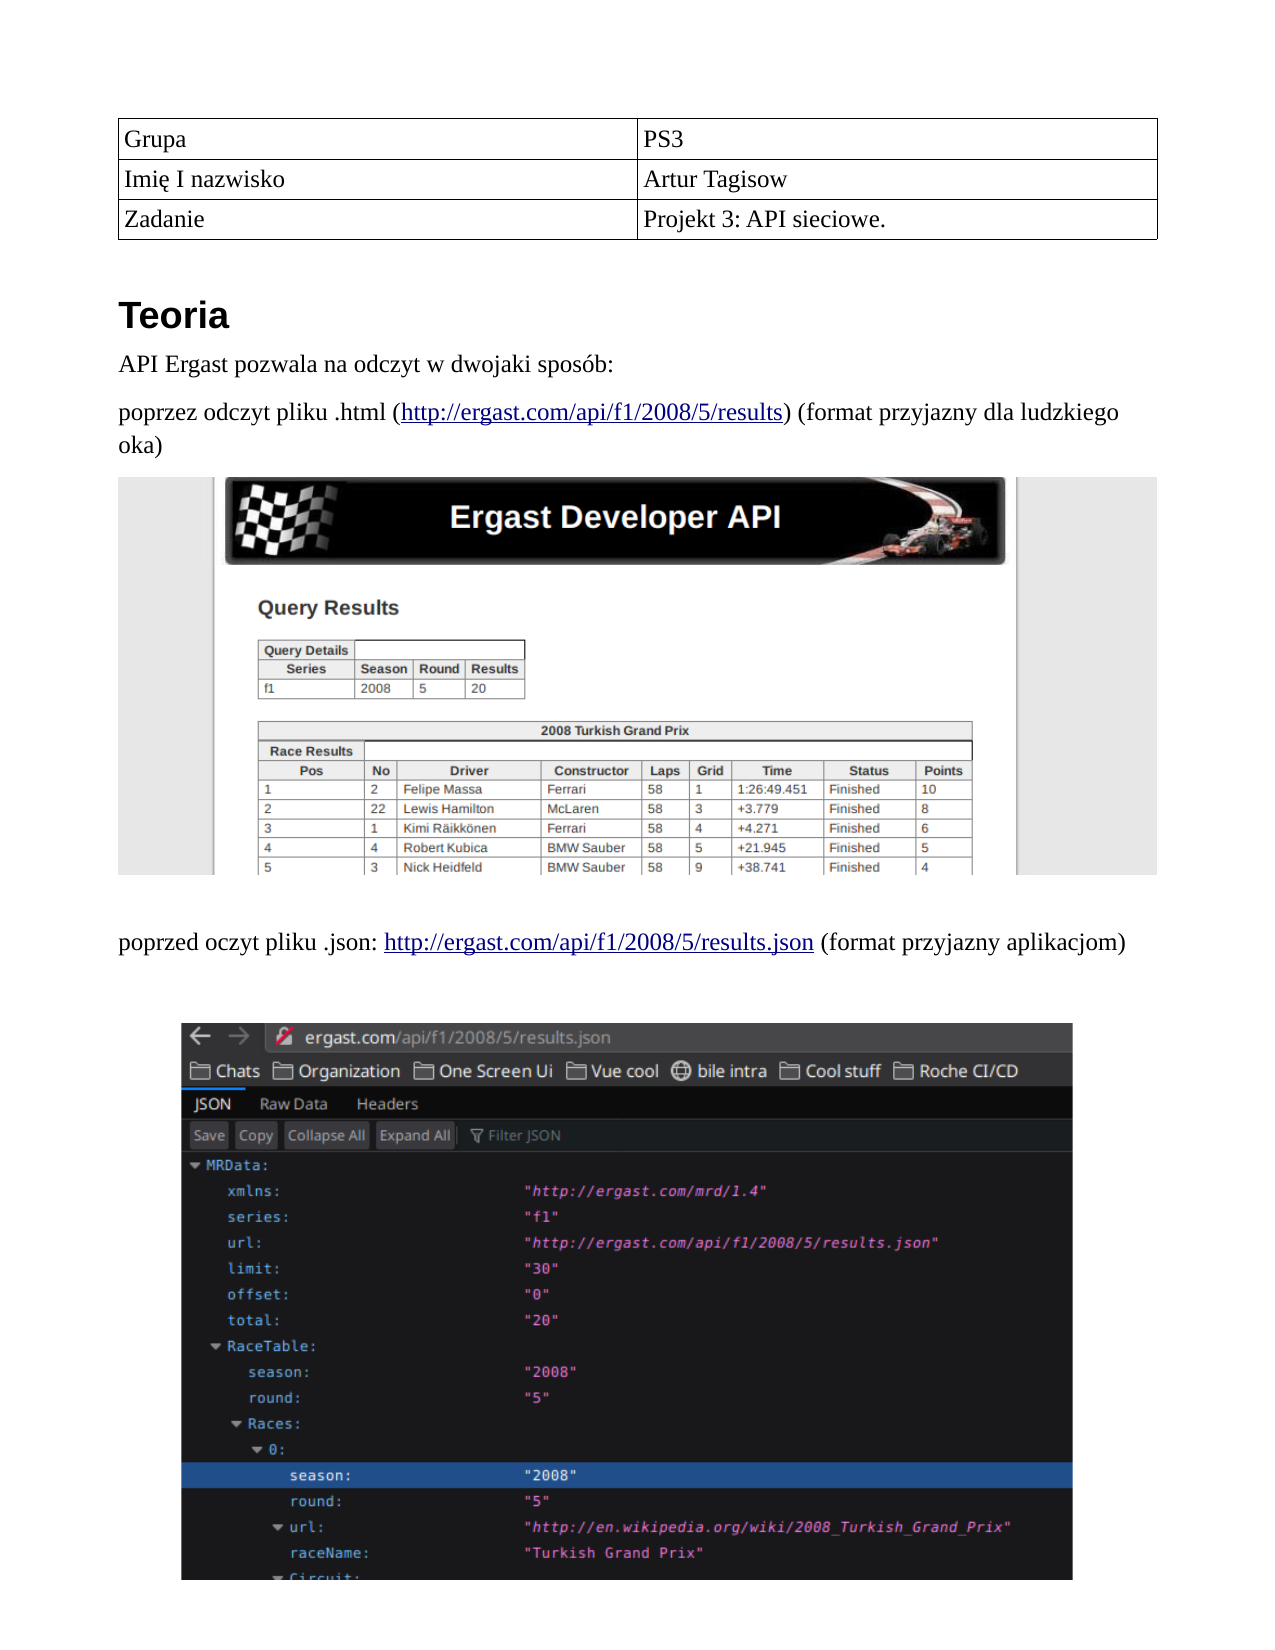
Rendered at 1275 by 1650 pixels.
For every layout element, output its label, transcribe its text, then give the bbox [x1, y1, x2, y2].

table_cell Projekt 3: API sieciowe. [638, 200, 1157, 239]
text poprzed oczyt pliku .json: http://ergast.com/api/f1/2008/5/results.json (format przyjazny aplikacjom) [118, 927, 1157, 955]
picture [118, 477, 1157, 875]
picture [181, 1023, 1073, 1580]
table_cell Zadanie [119, 200, 637, 239]
text API Ergast pozwala na odczyt w dwojaki sposób: [118, 349, 1157, 378]
text poprzez odczyt pliku .html (http://ergast.com/api/f1/2008/5/results) (format przyjazny dla ludzkiego oka) [118, 397, 1157, 458]
table_header Grupa [119, 119, 637, 158]
table_cell Artur Tagisow [638, 160, 1157, 199]
subtitle Teoria [118, 293, 1157, 337]
table_cell Imię I nazwisko [119, 160, 637, 199]
table_header PS3 [638, 119, 1157, 158]
